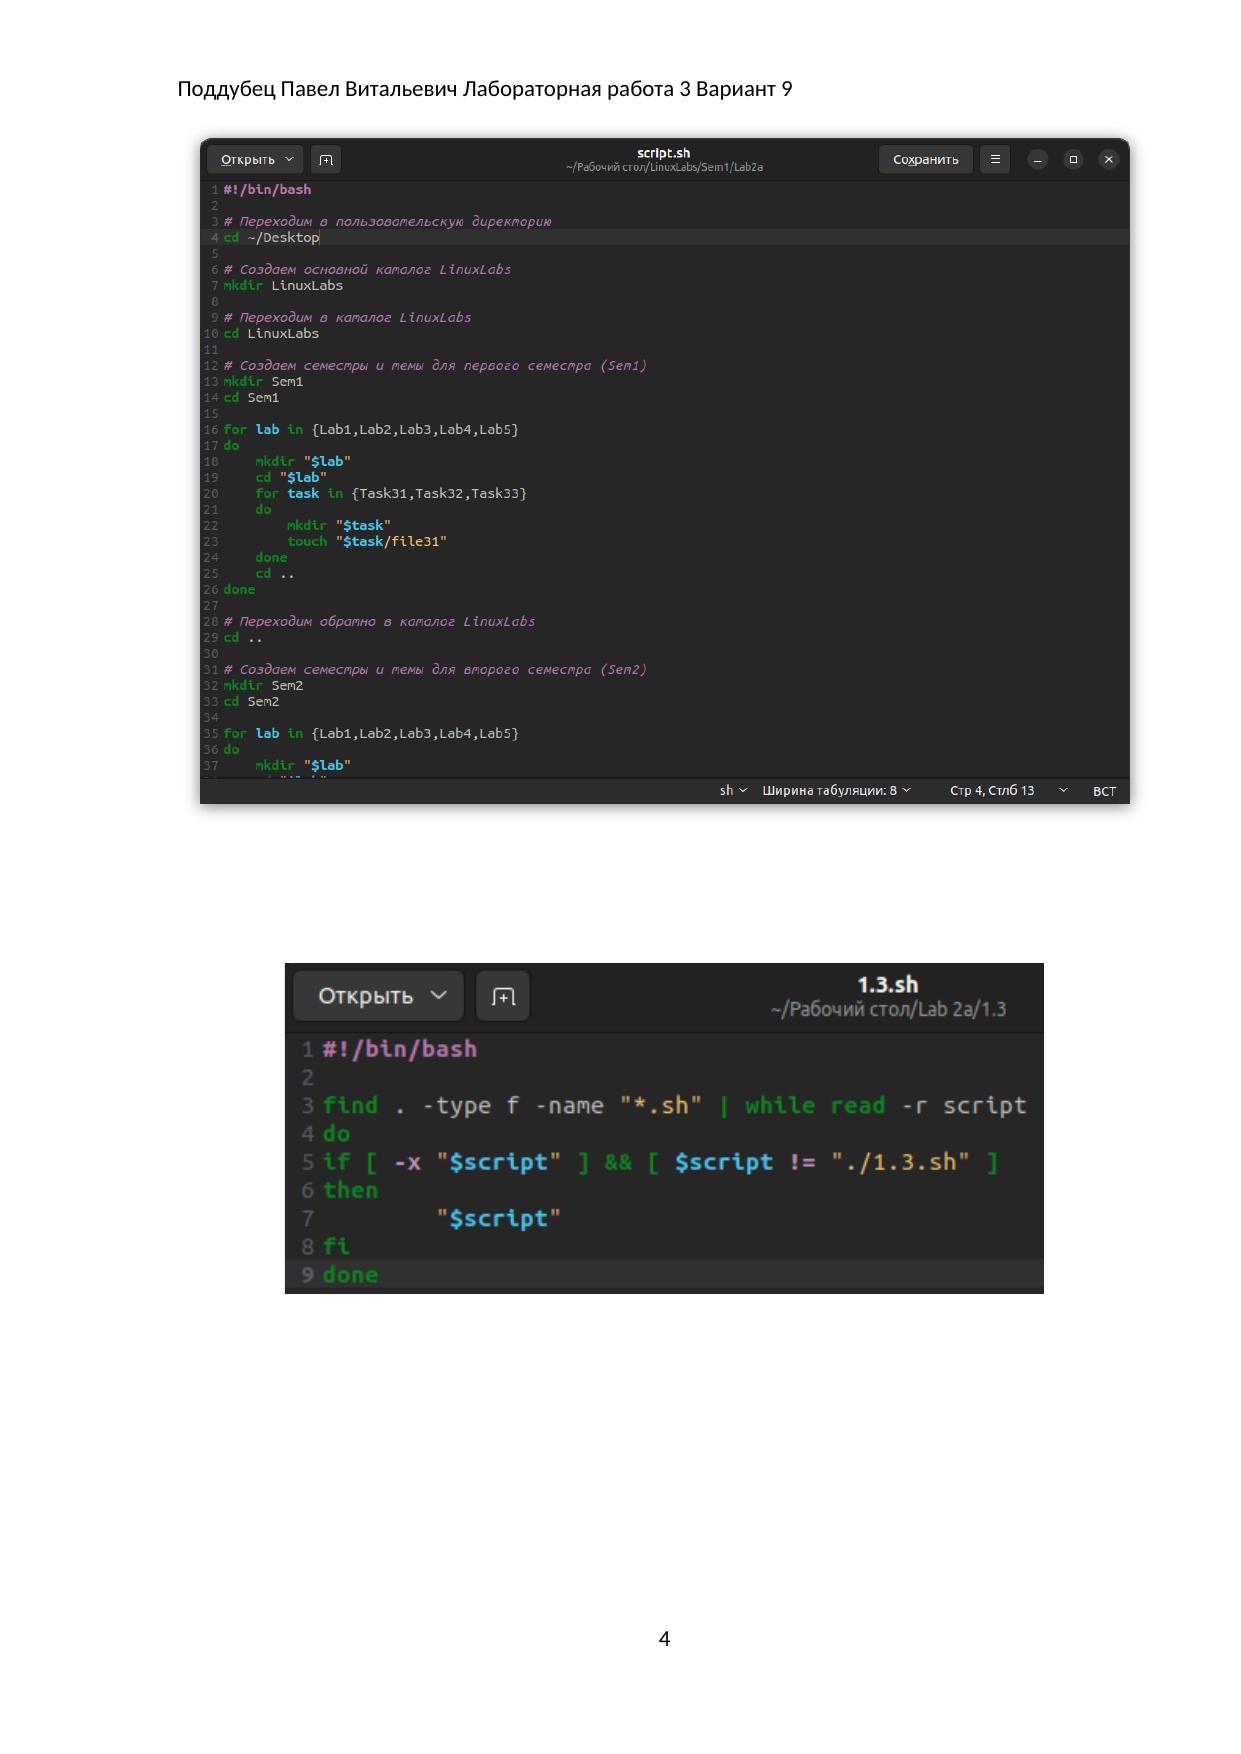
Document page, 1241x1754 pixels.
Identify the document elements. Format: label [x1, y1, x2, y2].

picture [284, 963, 1044, 1294]
picture [177, 118, 1152, 828]
